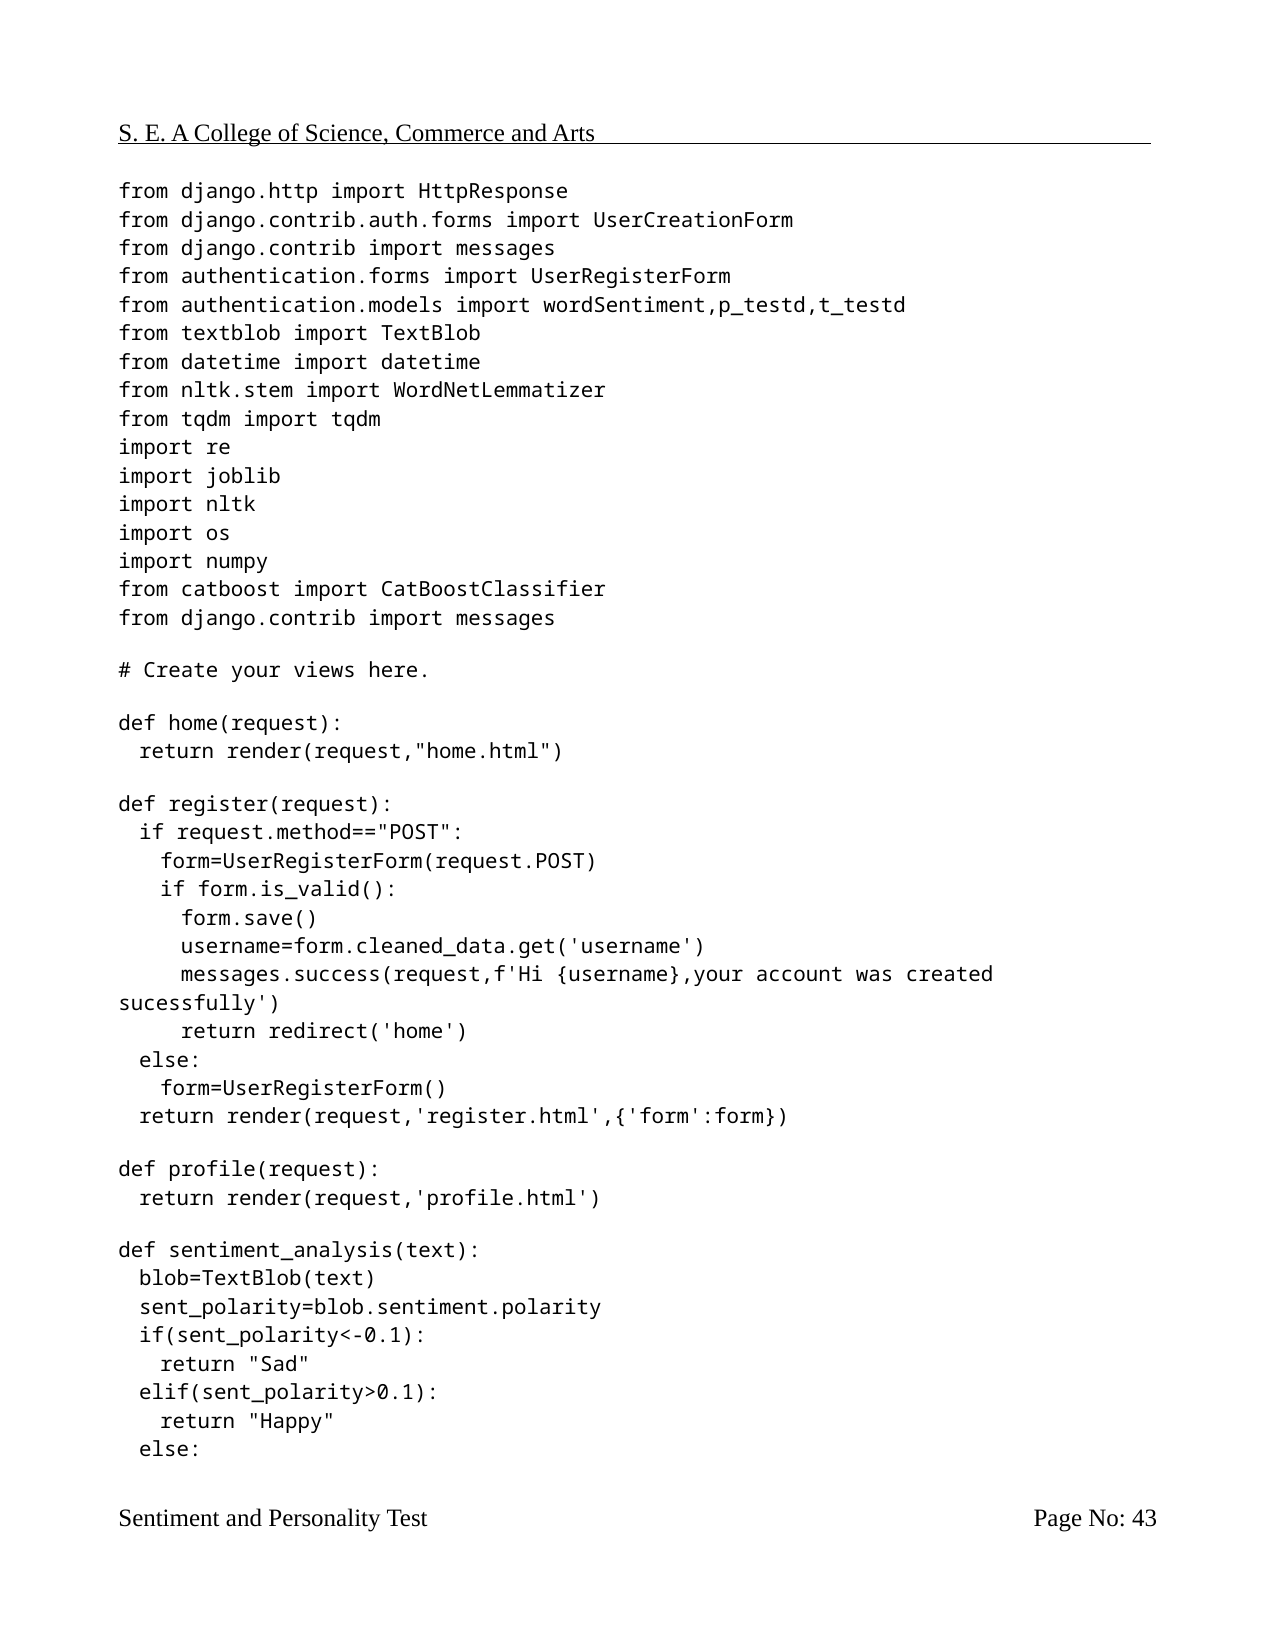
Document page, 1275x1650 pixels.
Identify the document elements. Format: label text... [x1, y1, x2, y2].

text return render(request,'profile.html') [118, 1183, 1157, 1211]
text def register(request): [118, 789, 1157, 817]
text sent_polarity=blob.sentiment.polarity [118, 1292, 1157, 1320]
text import joblib [118, 461, 1157, 489]
text def sentiment_analysis(text): [118, 1235, 1157, 1263]
text form=UserRegisterForm() [118, 1073, 1157, 1102]
text if(sent_polarity<-0.1): [118, 1320, 1157, 1349]
text from tqdm import tqdm [118, 404, 1157, 432]
text form.save() [118, 903, 1157, 931]
text from django.contrib.auth.forms import UserCreationForm [118, 205, 1157, 233]
text return "Sad" [118, 1349, 1157, 1377]
text from django.contrib import messages [118, 233, 1157, 262]
text elif(sent_polarity>0.1): [118, 1377, 1157, 1406]
text messages.success(request,f'Hi {username},your account was created sucessfully') [118, 959, 1157, 1016]
text blob=TextBlob(text) [118, 1263, 1157, 1292]
text username=form.cleaned_data.get('username') [118, 931, 1157, 959]
text def profile(request): [118, 1154, 1157, 1183]
text from django.http import HttpResponse [118, 176, 1157, 205]
text return "Happy" [118, 1406, 1157, 1434]
text import re [118, 432, 1157, 461]
text from authentication.models import wordSentiment,p_testd,t_testd [118, 290, 1157, 318]
text return render(request,'register.html',{'form':form}) [118, 1102, 1157, 1130]
text from textblob import TextBlob [118, 318, 1157, 347]
text from authentication.forms import UserRegisterForm [118, 262, 1157, 290]
text if form.is_valid(): [118, 874, 1157, 903]
text # Create your views here. [118, 655, 1157, 684]
text from datetime import datetime [118, 347, 1157, 375]
text from django.contrib import messages [118, 603, 1157, 631]
text from catboost import CatBoostClassifier [118, 574, 1157, 603]
text else: [118, 1045, 1157, 1073]
text return redirect('home') [118, 1016, 1157, 1045]
text from nltk.stem import WordNetLemmatizer [118, 375, 1157, 404]
text import nltk [118, 489, 1157, 518]
text form=UserRegisterForm(request.POST) [118, 846, 1157, 874]
text def home(request): [118, 708, 1157, 736]
text if request.method=="POST": [118, 817, 1157, 846]
text return render(request,"home.html") [118, 736, 1157, 765]
text import numpy [118, 546, 1157, 574]
text import os [118, 518, 1157, 546]
text else: [118, 1434, 1157, 1463]
